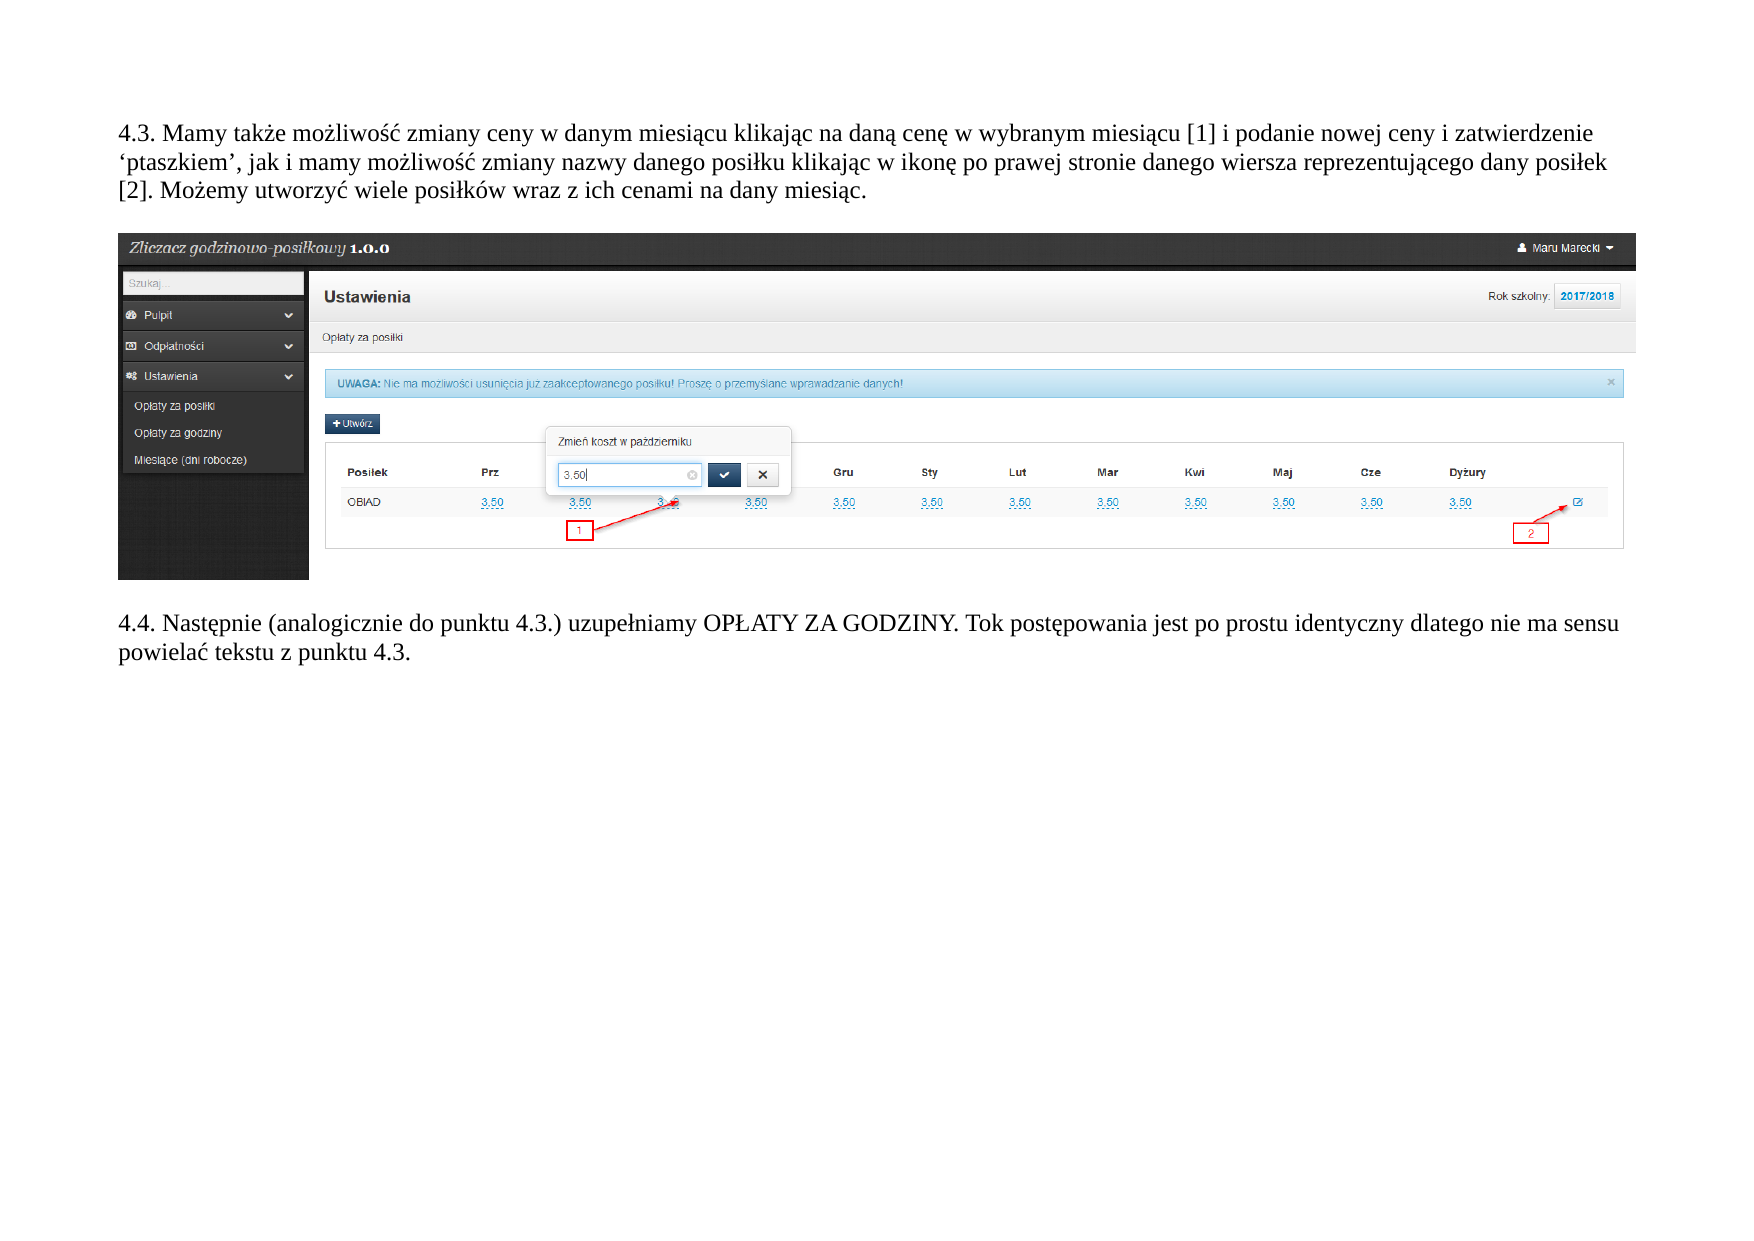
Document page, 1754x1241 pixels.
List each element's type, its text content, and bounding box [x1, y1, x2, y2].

picture [118, 233, 1636, 580]
text 4.3. Mamy także możliwość zmiany ceny w danym miesiącu klikając na daną cenę w wybranym miesiącu [1] i podanie nowej ceny i zatwierdzenie ‘ptaszkiem’, jak i mamy możliwość zmiany nazwy danego posiłku klikając w ikonę po prawej stronie danego wiersza reprezentującego dany posiłek [2]. Możemy utworzyć wiele posiłków wraz z ich cenami na dany miesiąc. [118, 118, 1636, 204]
text 4.4. Następnie (analogicznie do punktu 4.3.) uzupełniamy OPŁATY ZA GODZINY. Tok postępowania jest po prostu identyczny dlatego nie ma sensu powielać tekstu z punktu 4.3. [118, 608, 1636, 666]
